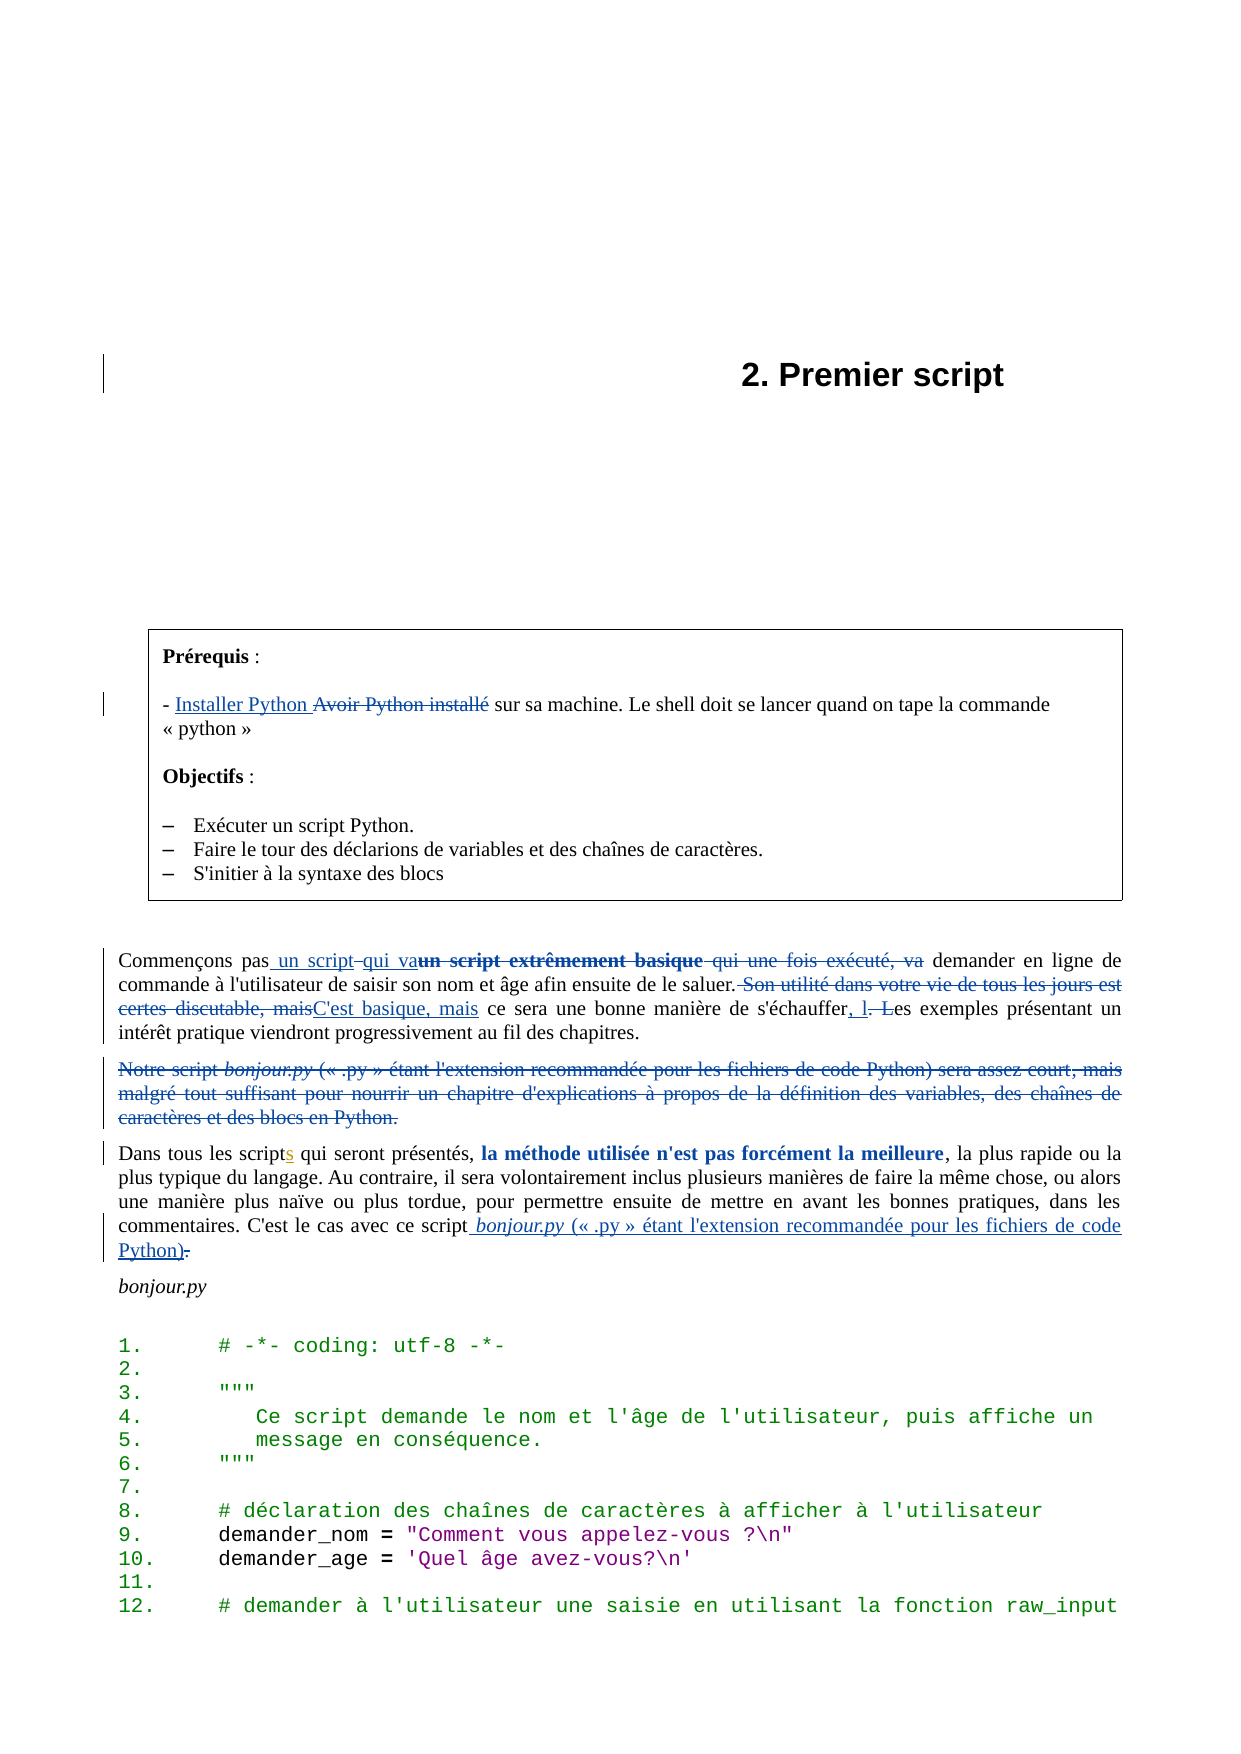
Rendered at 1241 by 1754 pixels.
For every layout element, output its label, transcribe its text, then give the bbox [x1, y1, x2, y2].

list """ [118, 1453, 1122, 1477]
list # déclaration des chaînes de caractères à afficher à l'utilisateur [118, 1500, 1122, 1524]
text Objectifs : [149, 749, 1122, 788]
list S'initier à la syntaxe des blocs [149, 846, 1122, 900]
subtitle 2. Premier script [118, 354, 1004, 393]
text Commençons pas un scriptqui va demander en ligne de commande à l'utilisateur de saisir son nom et âge afin ensuite de le saluer.C'est basique, mais ce sera une bonne manière de s'échauffer, les exemples présentant un intérêt pratique viendront progressivement au fil des chapitres.Dans tous les scripts qui seront présentés, la méthode utilisée n'est pas forcément la meilleure, la plus rapide ou la plus typique du langage. Au contraire, il sera volontairement inclus plusieurs manières de faire la même chose, ou alors une manière plus naïve ou plus tordue, pour permettre ensuite de mettre en avant les bonnes pratiques, dans les commentaires. C'est le cas avec ce script bonjour.py (« .py » étant l'extension recommandée pour les fichiers de code Python) [118, 1070, 1122, 1094]
list Exécuter un script Python. [149, 798, 1122, 822]
list demander_age = 'Quel âge avez-vous?\n' [118, 1547, 1122, 1571]
text Prérequis : [149, 630, 1122, 668]
text Commençons pas un scriptqui va demander en ligne de commande à l'utilisateur de saisir son nom et âge afin ensuite de le saluer.C'est basique, mais ce sera une bonne manière de s'échauffer, les exemples présentant un intérêt pratique viendront progressivement au fil des chapitres.Dans tous les scripts qui seront présentés, la méthode utilisée n'est pas forcément la meilleure, la plus rapide ou la plus typique du langage. Au contraire, il sera volontairement inclus plusieurs manières de faire la même chose, ou alors une manière plus naïve ou plus tordue, pour permettre ensuite de mettre en avant les bonnes pratiques, dans les commentaires. C'est le cas avec ce script bonjour.py (« .py » étant l'extension recommandée pour les fichiers de code Python) [118, 1095, 1122, 1129]
list message en conséquence. [118, 1429, 1122, 1453]
text - Installer Python sur sa machine. Le shell doit se lancer quand on tape la commande « python » [149, 677, 1122, 740]
list Ce script demande le nom et l'âge de l'utilisateur, puis affiche un [118, 1406, 1122, 1429]
list # -*- coding: utf-8 -*- [118, 1335, 1122, 1358]
list demander_nom = "Comment vous appelez-vous ?\n" [118, 1524, 1122, 1547]
list """ [118, 1382, 1122, 1406]
text bonjour.py [118, 1274, 1122, 1298]
list # demander à l'utilisateur une saisie en utilisant la fonction raw_input [118, 1595, 1122, 1618]
list Faire le tour des déclarions de variables et des chaînes de caractères. [149, 822, 1122, 846]
text Commençons pas un scriptqui va demander en ligne de commande à l'utilisateur de saisir son nom et âge afin ensuite de le saluer.C'est basique, mais ce sera une bonne manière de s'échauffer, les exemples présentant un intérêt pratique viendront progressivement au fil des chapitres.Dans tous les scripts qui seront présentés, la méthode utilisée n'est pas forcément la meilleure, la plus rapide ou la plus typique du langage. Au contraire, il sera volontairement inclus plusieurs manières de faire la même chose, ou alors une manière plus naïve ou plus tordue, pour permettre ensuite de mettre en avant les bonnes pratiques, dans les commentaires. C'est le cas avec ce script bonjour.py (« .py » étant l'extension recommandée pour les fichiers de code Python) [118, 948, 1122, 1069]
